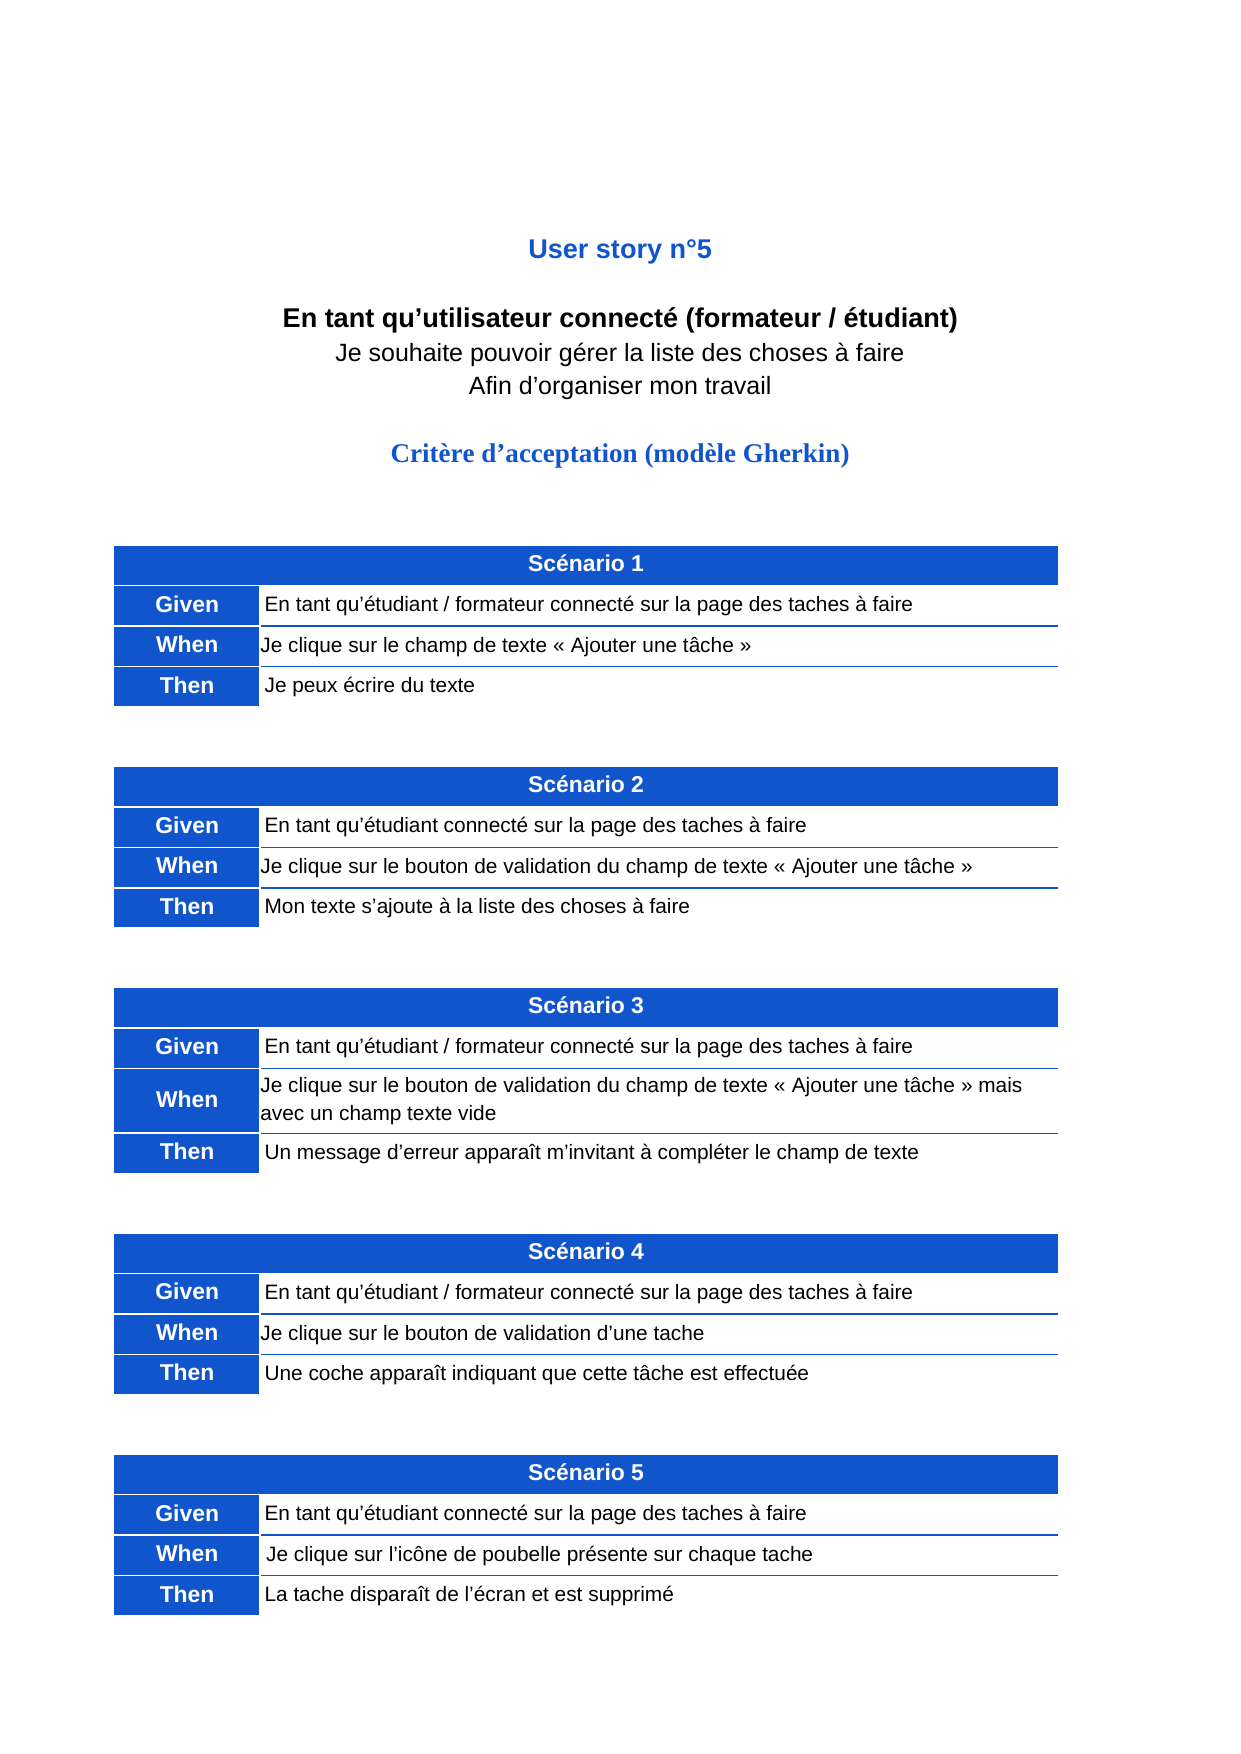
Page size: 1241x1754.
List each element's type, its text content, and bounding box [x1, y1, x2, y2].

table_cell Je clique sur le bouton de validation d’une tache [261, 1315, 1058, 1354]
table_cell Une coche apparaît indiquant que cette tâche est effectuée [261, 1355, 1058, 1394]
table_cell Then [114, 1355, 259, 1394]
table_cell Je clique sur le champ de texte « Ajouter une tâche » [261, 627, 1058, 666]
text User story n°5 [118, 233, 1122, 264]
table_cell Given [114, 808, 259, 846]
text En tant qu’utilisateur connecté (formateur / étudiant) [118, 302, 1122, 333]
table_cell Given [114, 1274, 259, 1313]
table_cell En tant qu’étudiant connecté sur la page des taches à faire [261, 808, 1058, 846]
table_cell Then [114, 1134, 259, 1173]
text Je souhaite pouvoir gérer la liste des choses à faire [118, 338, 1122, 367]
table_cell Then [114, 889, 259, 927]
table_cell Je peux écrire du texte [261, 667, 1058, 706]
table_cell La tache disparaît de l’écran et est supprimé [261, 1576, 1058, 1615]
table_cell Je clique sur le bouton de validation du champ de texte « Ajouter une tâche » mais avec un champ texte vide [261, 1069, 1058, 1132]
table_header Scénario 4 [114, 1234, 1058, 1273]
table_cell When [114, 1069, 259, 1132]
table_cell En tant qu’étudiant / formateur connecté sur la page des taches à faire [261, 1029, 1058, 1068]
table_cell Then [114, 1576, 259, 1615]
table_cell When [114, 1315, 259, 1354]
table_cell En tant qu’étudiant / formateur connecté sur la page des taches à faire [261, 586, 1058, 625]
table_cell Mon texte s’ajoute à la liste des choses à faire [261, 889, 1058, 927]
table_header Scénario 2 [114, 767, 1058, 806]
table_cell En tant qu’étudiant connecté sur la page des taches à faire [261, 1495, 1058, 1534]
table_header Scénario 1 [114, 546, 1058, 585]
table_cell When [114, 848, 259, 887]
table_header Scénario 5 [114, 1455, 1058, 1494]
table_cell Given [114, 1495, 259, 1534]
table_cell When [114, 1536, 259, 1575]
table_header Scénario 3 [114, 988, 1058, 1027]
table_cell En tant qu’étudiant / formateur connecté sur la page des taches à faire [261, 1274, 1058, 1313]
table_cell When [114, 627, 259, 666]
table_cell Given [114, 1029, 259, 1068]
text Afin d’organiser mon travail [118, 371, 1122, 400]
table_cell Je clique sur l’icône de poubelle présente sur chaque tache [261, 1536, 1058, 1575]
table_cell Then [114, 667, 259, 706]
text Critère d’acceptation (modèle Gherkin) [118, 437, 1122, 468]
table_cell Un message d’erreur apparaît m’invitant à compléter le champ de texte [261, 1134, 1058, 1173]
table_cell Je clique sur le bouton de validation du champ de texte « Ajouter une tâche » [261, 848, 1058, 887]
table_cell Given [114, 586, 259, 625]
